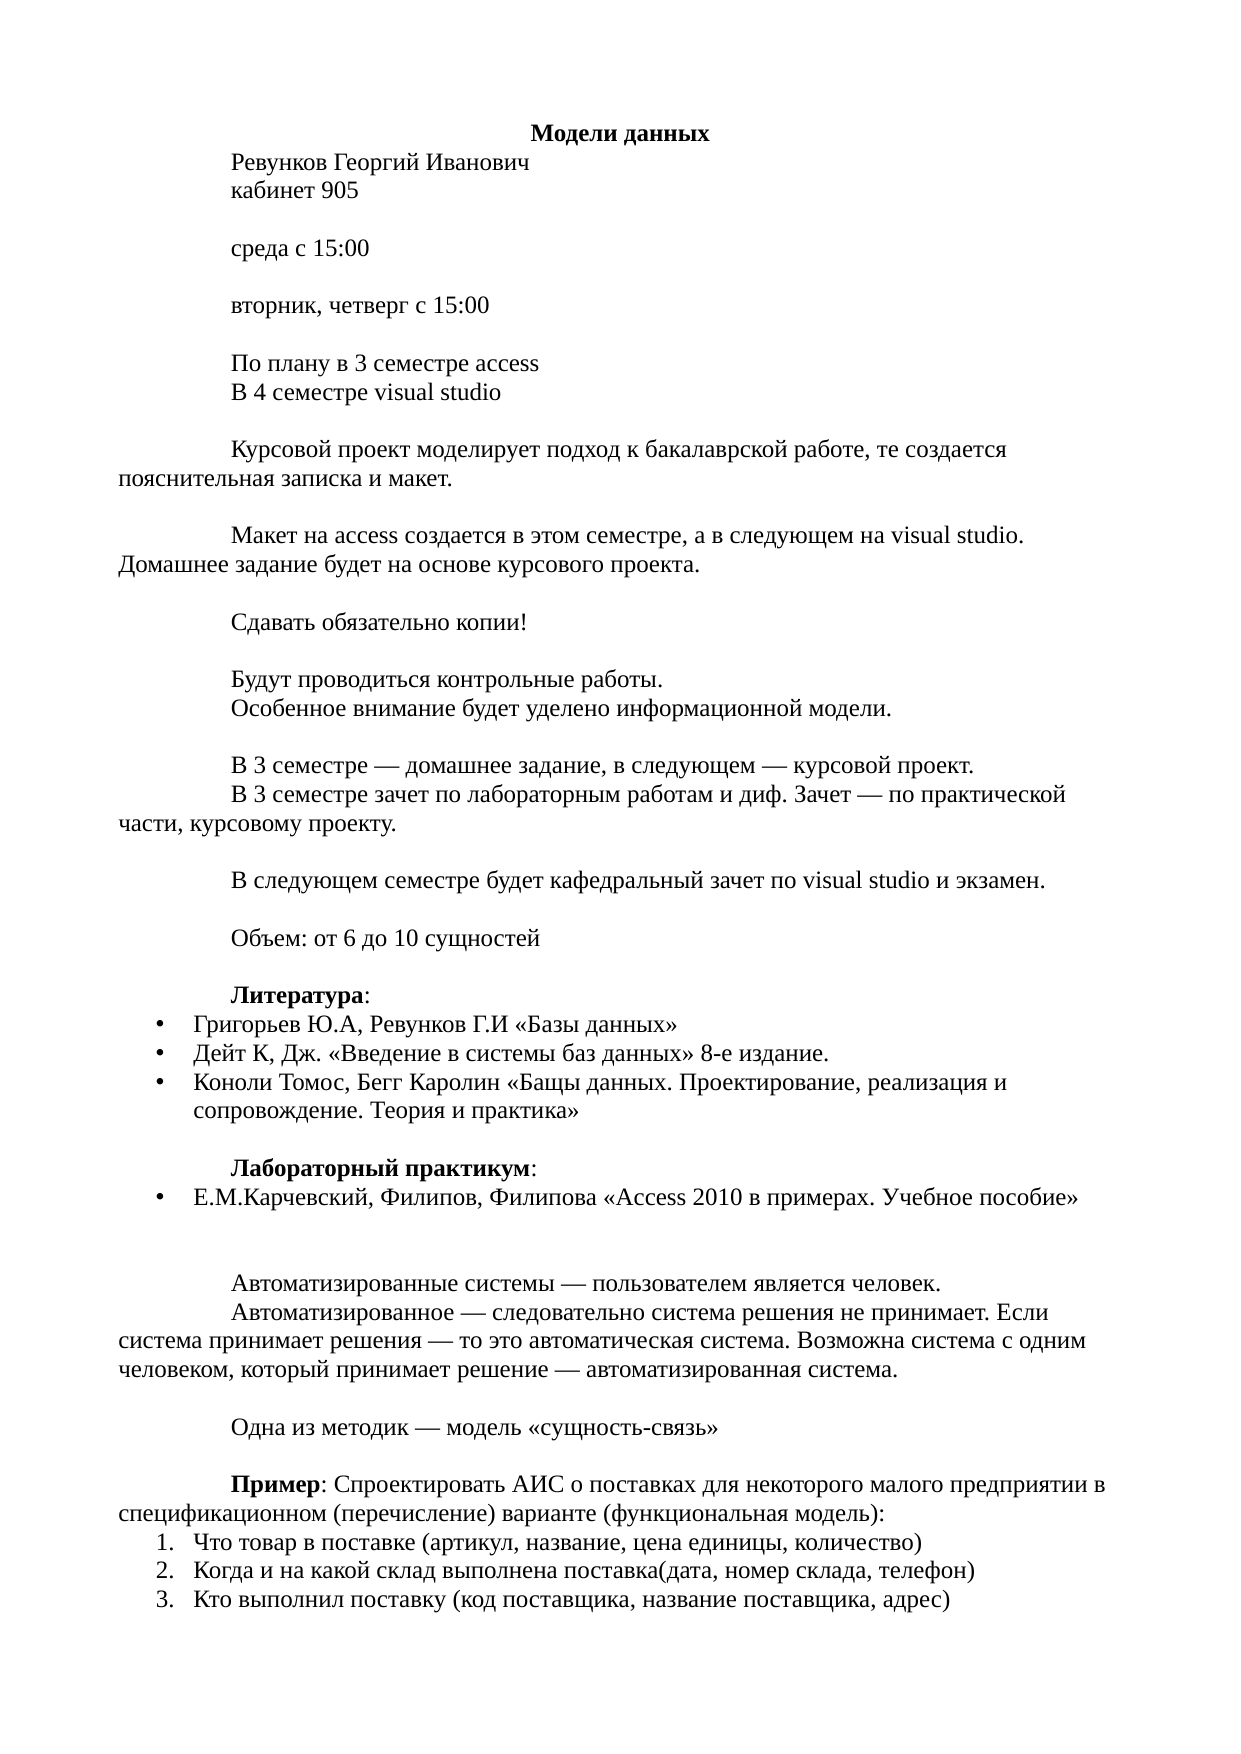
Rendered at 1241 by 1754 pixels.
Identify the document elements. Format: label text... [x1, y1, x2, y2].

list Когда и на какой склад выполнена поставка(дата, номер склада, телефон) [156, 1556, 1122, 1584]
text Автоматизированные системы — пользователем является человек. [118, 1268, 1122, 1297]
text Автоматизированное — следовательно система решения не принимает. Если система принимает решения — то это автоматическая система. Возможна система с одним человеком, который принимает решение — автоматизированная система. [118, 1297, 1122, 1383]
list Дейт К, Дж. «Введение в системы баз данных» 8-е издание. [156, 1038, 1122, 1067]
list Е.М.Карчевский, Филипов, Филипова «Access 2010 в примерах. Учебное пособие» [156, 1182, 1122, 1211]
text Курсовой проект моделирует подход к бакалаврской работе, те создается пояснительная записка и макет. [118, 434, 1122, 492]
text В следующем семестре будет кафедральный зачет по visual studio и экзамен. [118, 866, 1122, 894]
list Кто выполнил поставку (код поставщика, название поставщика, адрес) [156, 1584, 1122, 1613]
text В 3 семестре зачет по лабораторным работам и диф. Зачет — по практической части, курсовому проекту. [118, 779, 1122, 837]
text среда с 15:00 [118, 233, 1122, 262]
text Объем: от 6 до 10 сущностей [118, 923, 1122, 952]
text Ревунков Георгий Иванович [118, 147, 1122, 176]
text Будут проводиться контрольные работы. [118, 664, 1122, 693]
text вторник, четверг с 15:00 [118, 291, 1122, 319]
text Сдавать обязательно копии! [118, 607, 1122, 636]
text Одна из методик — модель «сущность-связь» [118, 1412, 1122, 1441]
text Модели данных [118, 118, 1122, 147]
text По плану в 3 семестре access [118, 348, 1122, 377]
list Что товар в поставке (артикул, название, цена единицы, количество) [156, 1527, 1122, 1556]
text Макет на access создается в этом семестре, а в следующем на visual studio. Домашнее задание будет на основе курсового проекта. [118, 521, 1122, 578]
text Особенное внимание будет уделено информационной модели. [118, 693, 1122, 722]
list Григорьев Ю.А, Ревунков Г.И «Базы данных» [156, 1009, 1122, 1038]
text Лабораторный практикум: [118, 1153, 1122, 1182]
text В 3 семестре — домашнее задание, в следующем — курсовой проект. [118, 751, 1122, 779]
list Коноли Томос, Бегг Каролин «Бащы данных. Проектирование, реализация и сопровождение. Теория и практика» [156, 1067, 1122, 1124]
text Пример: Спроектировать АИС о поставках для некоторого малого предприятии в спецификационном (перечисление) варианте (функциональная модель): [118, 1469, 1122, 1527]
text В 4 семестре visual studio [118, 377, 1122, 406]
text кабинет 905 [118, 176, 1122, 204]
text Литература: [118, 981, 1122, 1009]
